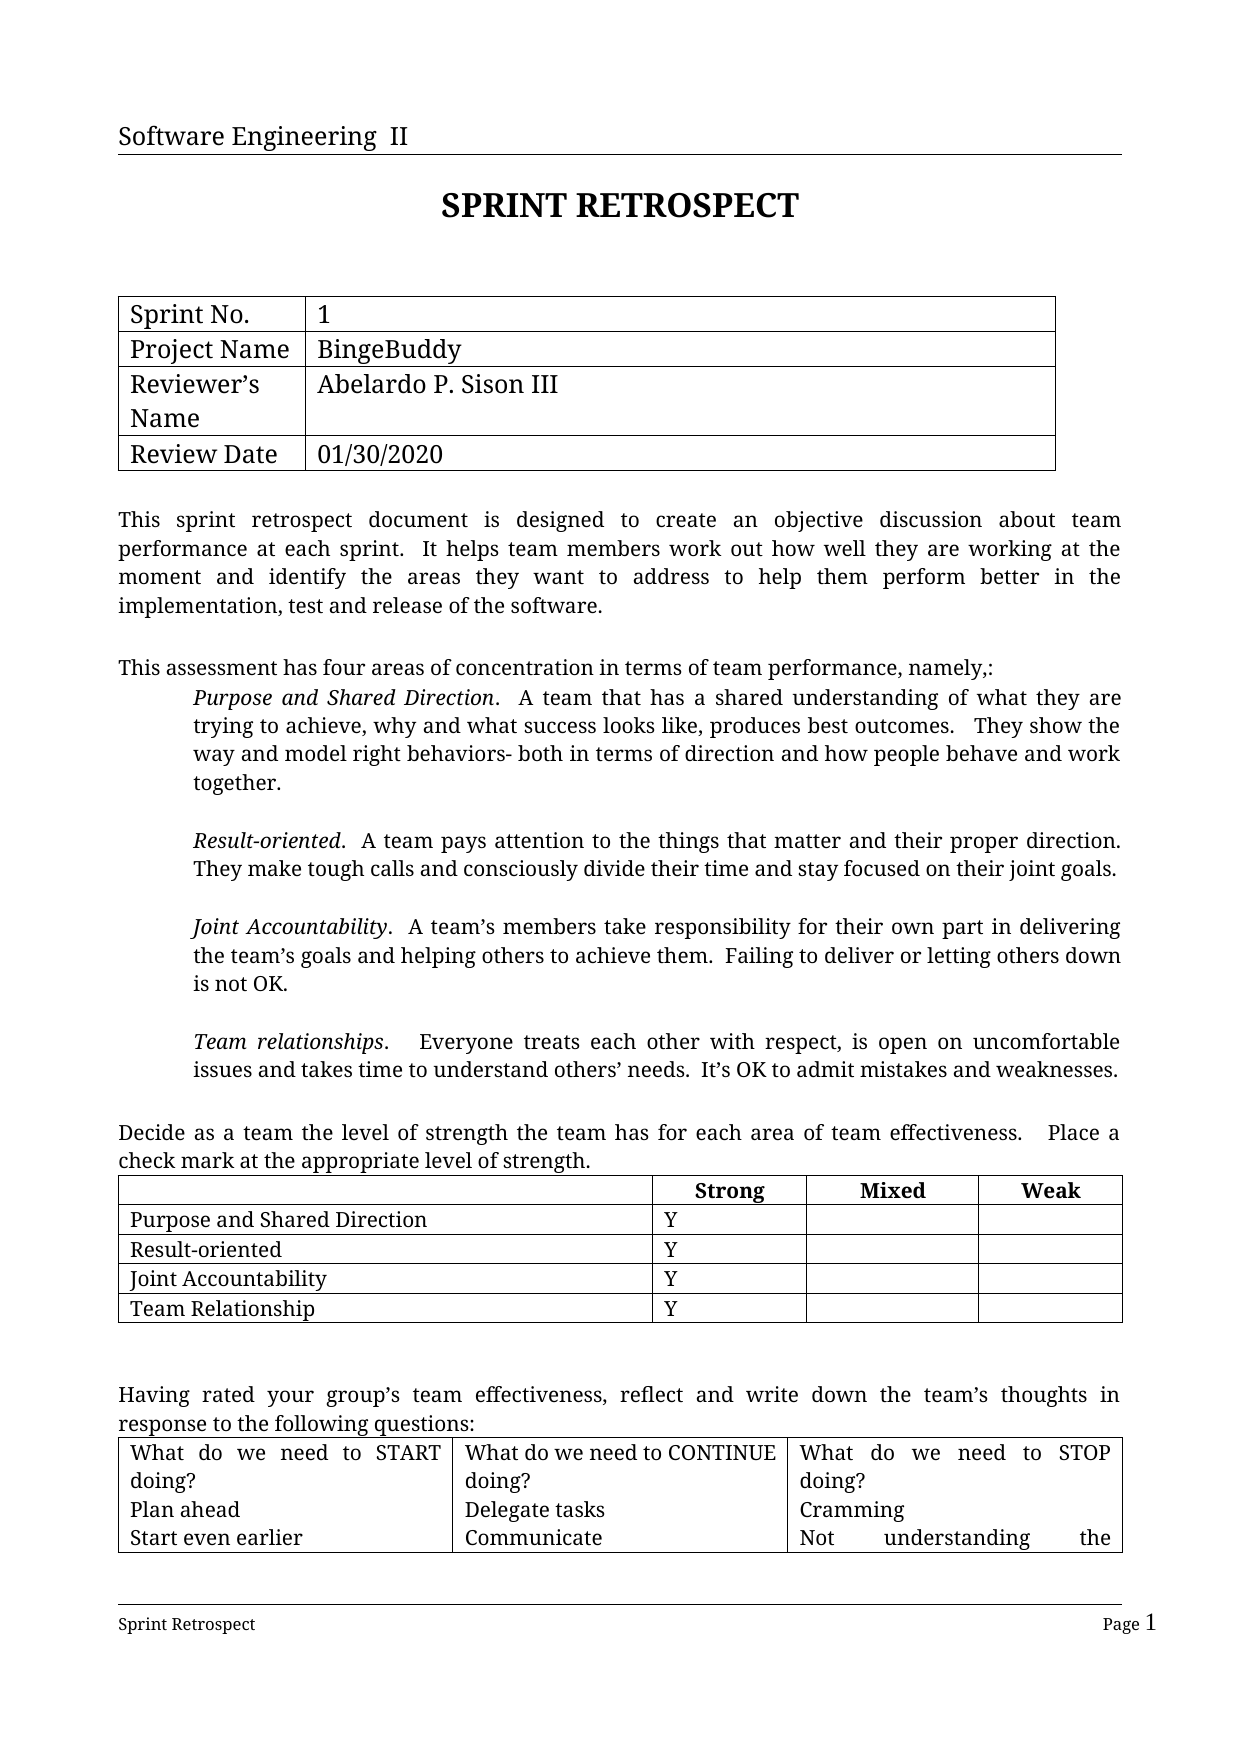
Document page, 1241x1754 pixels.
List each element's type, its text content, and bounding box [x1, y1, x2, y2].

table_cell Review Date [119, 436, 305, 470]
table_cell Reviewer’s Name [119, 367, 305, 435]
table_cell [807, 1205, 978, 1234]
text This assessment has four areas of concentration in terms of team performance, namely,: [118, 653, 1122, 682]
table_header Strong [653, 1176, 806, 1204]
table_header 1 [306, 297, 1055, 331]
table_cell Y [653, 1294, 806, 1322]
table_cell [807, 1235, 978, 1263]
table_cell Y [653, 1235, 806, 1263]
table_header What do we need to START doing? Plan ahead Start even earlier [119, 1438, 452, 1552]
table_cell Purpose and Shared Direction [119, 1205, 652, 1234]
table_cell [807, 1294, 978, 1322]
text Decide as a team the level of strength the team has for each area of team effectiveness. Place a check mark at the appropriate level of strength. [118, 1118, 1122, 1175]
table_header What do we need to STOP doing? Cramming Not understanding the [788, 1438, 1122, 1552]
table_cell Y [653, 1205, 806, 1234]
text SPRINT RETROSPECT [118, 182, 1122, 228]
table_cell [979, 1205, 1122, 1234]
table_cell Team Relationship [119, 1294, 652, 1322]
table_cell Result-oriented [119, 1235, 652, 1263]
list Purpose and Shared Direction. A team that has a shared understanding of what they are trying to achieve, why and what success looks like, produces best outcomes. They show the way and model right behaviors- both in terms of direction and how people behave and work together. [156, 682, 1122, 796]
table_cell [807, 1264, 978, 1293]
table_cell Project Name [119, 332, 305, 366]
table_cell Abelardo P. Sison III [306, 367, 1055, 435]
list Joint Accountability. A team’s members take responsibility for their own part in delivering the team’s goals and helping others to achieve them. Failing to deliver or letting others down is not OK. [156, 911, 1122, 998]
list Result-oriented. A team pays attention to the things that matter and their proper direction. They make tough calls and consciously divide their time and stay focused on their joint goals. [156, 825, 1122, 883]
table_header [119, 1176, 652, 1204]
table_cell Y [653, 1264, 806, 1293]
table_cell [979, 1235, 1122, 1263]
text This sprint retrospect document is designed to create an objective discussion about team performance at each sprint. It helps team members work out how well they are working at the moment and identify the areas they want to address to help them perform better in the implementation, test and release of the software. [118, 505, 1122, 619]
table_header Sprint No. [119, 297, 305, 331]
table_header Mixed [807, 1176, 978, 1204]
table_cell BingeBuddy [306, 332, 1055, 366]
table_cell 01/30/2020 [306, 436, 1055, 470]
list Team relationships. Everyone treats each other with respect, is open on uncomfortable issues and takes time to understand others’ needs. It’s OK to admit mistakes and weaknesses. [156, 1026, 1122, 1084]
table_header What do we need to CONTINUE doing? Delegate tasks Communicate [453, 1438, 787, 1552]
table_header Weak [979, 1176, 1122, 1204]
table_cell [979, 1294, 1122, 1322]
table_cell [979, 1264, 1122, 1293]
text Having rated your group’s team effectiveness, reflect and write down the team’s thoughts in response to the following questions: [118, 1380, 1122, 1437]
table_cell Joint Accountability [119, 1264, 652, 1293]
